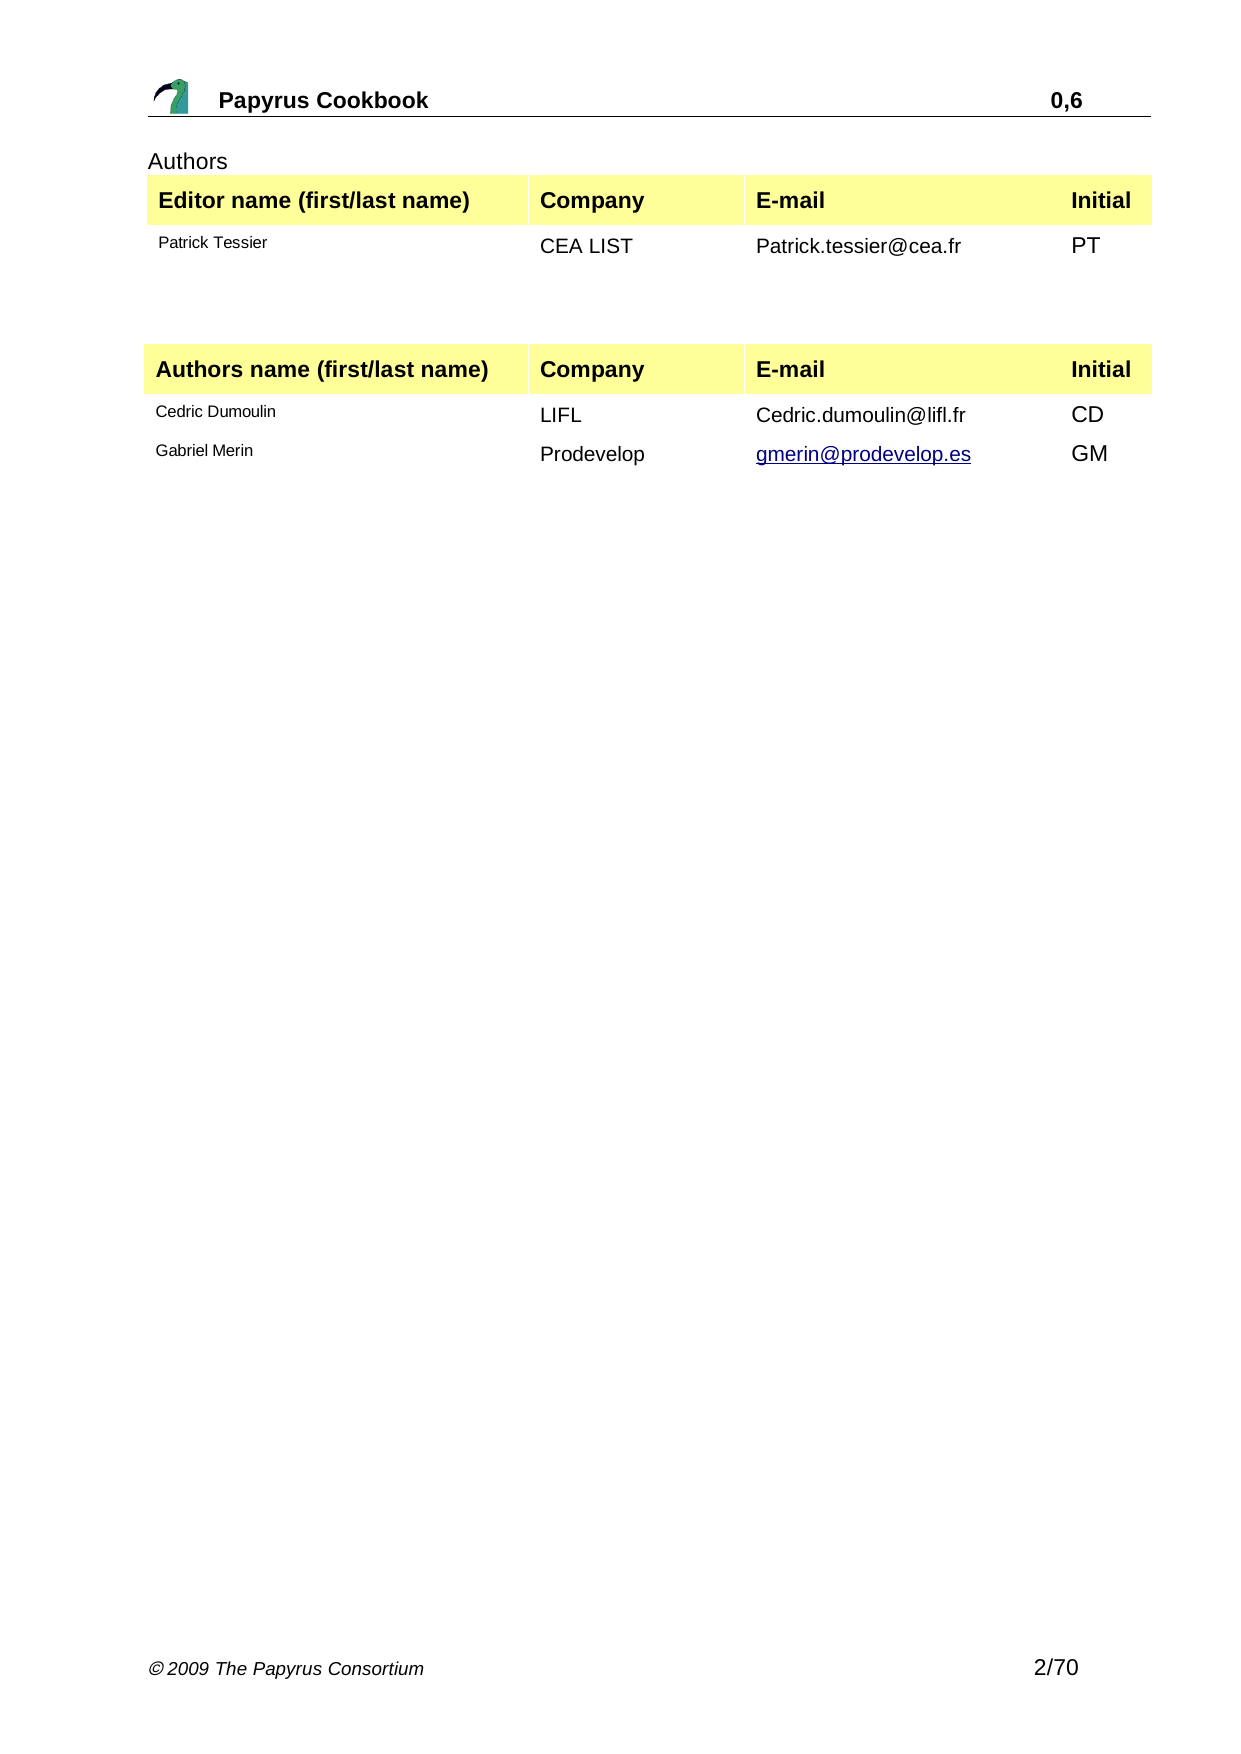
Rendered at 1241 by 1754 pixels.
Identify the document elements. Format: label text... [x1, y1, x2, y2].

table_cell CEA LIST [529, 225, 744, 264]
table_header Initial [1060, 175, 1152, 225]
table_header E-mail [745, 344, 1060, 394]
table_cell PT [1060, 225, 1152, 264]
table_header E-mail [745, 175, 1060, 225]
table_header Editor name (first/last name) [147, 175, 528, 225]
table_cell LIFL [529, 394, 744, 433]
table_header Initial [1060, 344, 1152, 394]
table_header Company [529, 344, 744, 394]
table_header Company [529, 175, 744, 225]
table_cell Prodevelop [529, 433, 744, 472]
table_cell Gabriel Merin [144, 433, 528, 472]
table_cell [745, 472, 1060, 511]
table_cell gmerin@prodevelop.es [745, 433, 1060, 472]
table_header Authors name (first/last name) [144, 344, 528, 394]
text Authors [148, 148, 1151, 175]
table_cell [144, 472, 528, 511]
table_cell CD [1060, 394, 1152, 433]
table_cell Cedric Dumoulin [144, 394, 528, 433]
table_cell Patrick Tessier [147, 225, 528, 264]
table_cell [1060, 472, 1152, 511]
table_cell Cedric.dumoulin@lifl.fr [745, 394, 1060, 433]
table_cell Patrick.tessier@cea.fr [745, 225, 1060, 264]
table_cell GM [1060, 433, 1152, 472]
picture [153, 79, 189, 114]
table_cell [529, 472, 744, 511]
